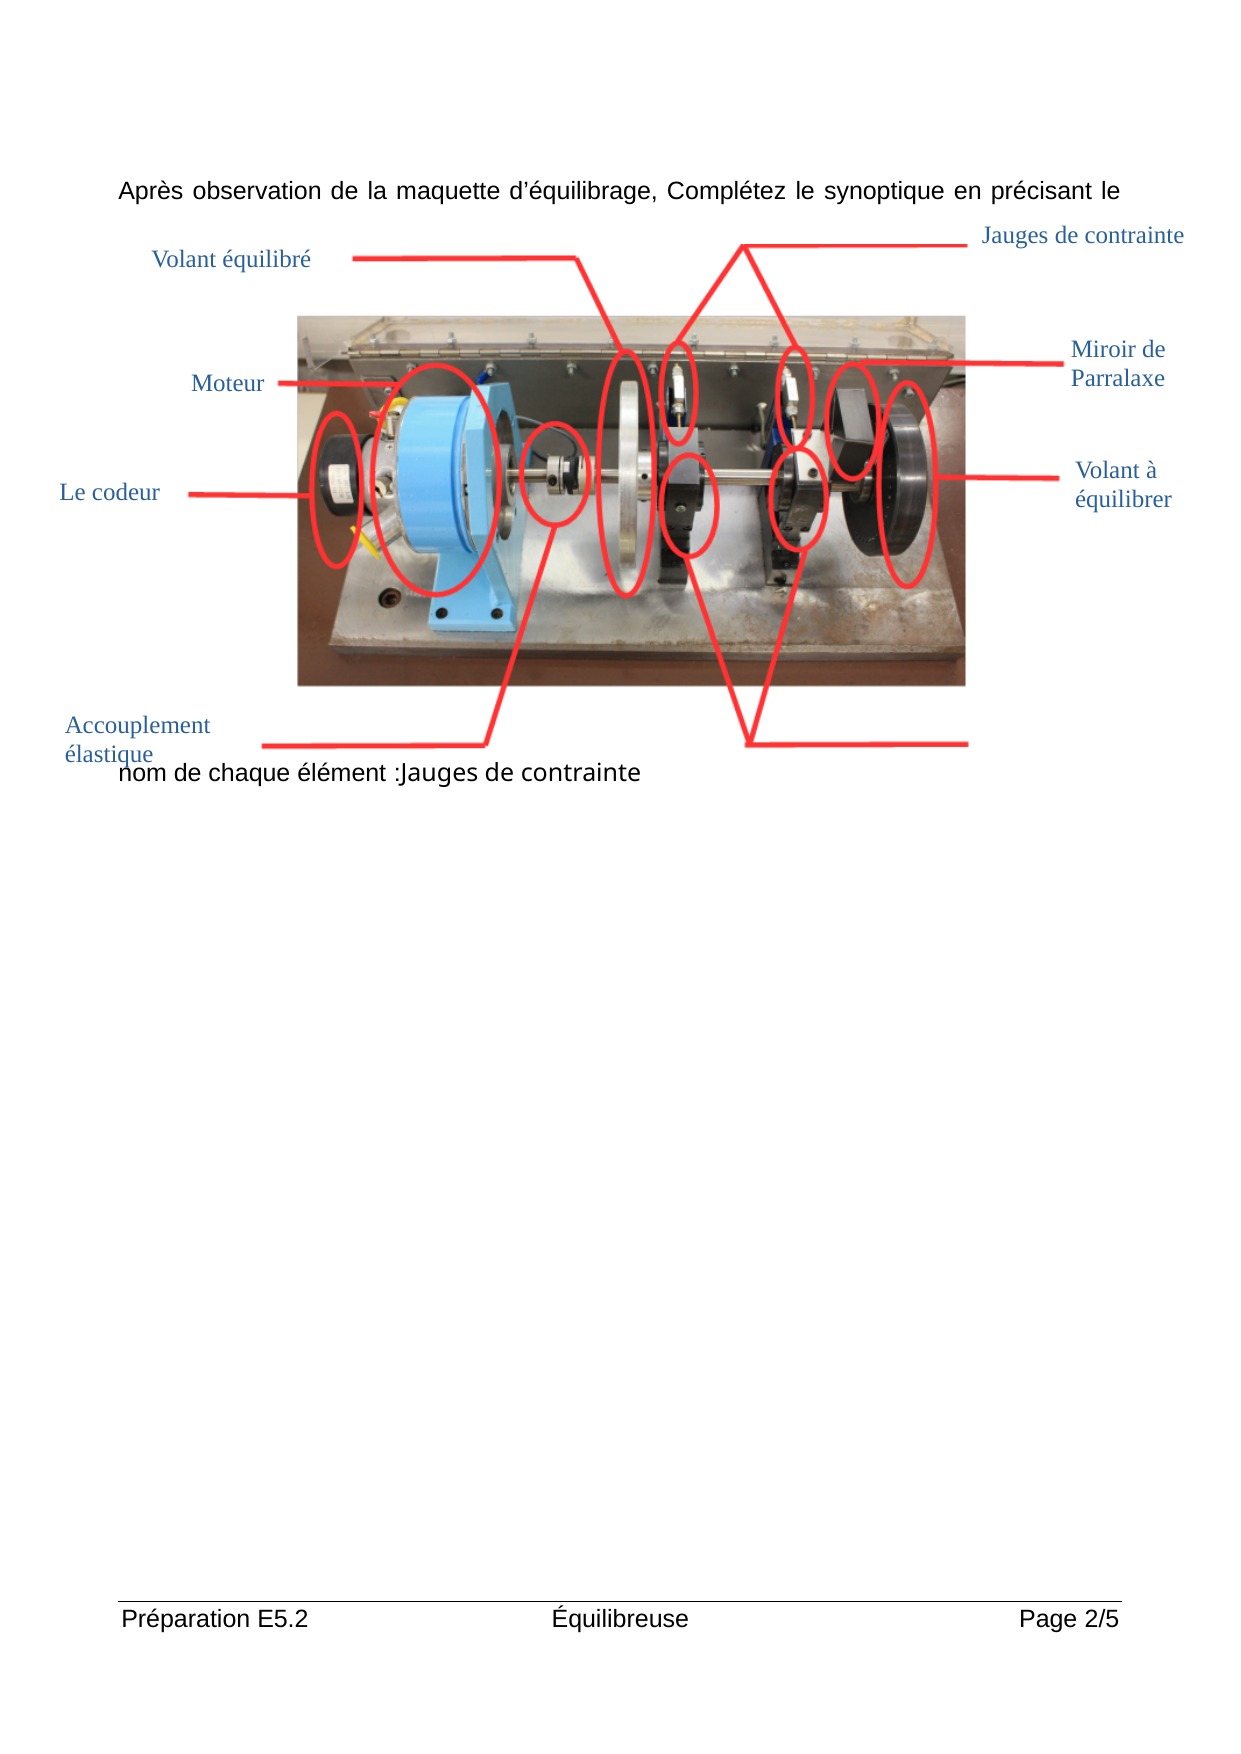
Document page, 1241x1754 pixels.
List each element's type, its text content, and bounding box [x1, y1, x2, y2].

picture [112, 244, 1117, 754]
text Après observation de la maquette d’équilibrage, Complétez le synoptique en précisant le nom de chaque élément :Jauges de contrainte [118, 507, 1122, 789]
text Après observation de la maquette d’équilibrage, Complétez le synoptique en précisant le nom de chaque élément :Jauges de contrainte [118, 176, 1122, 385]
